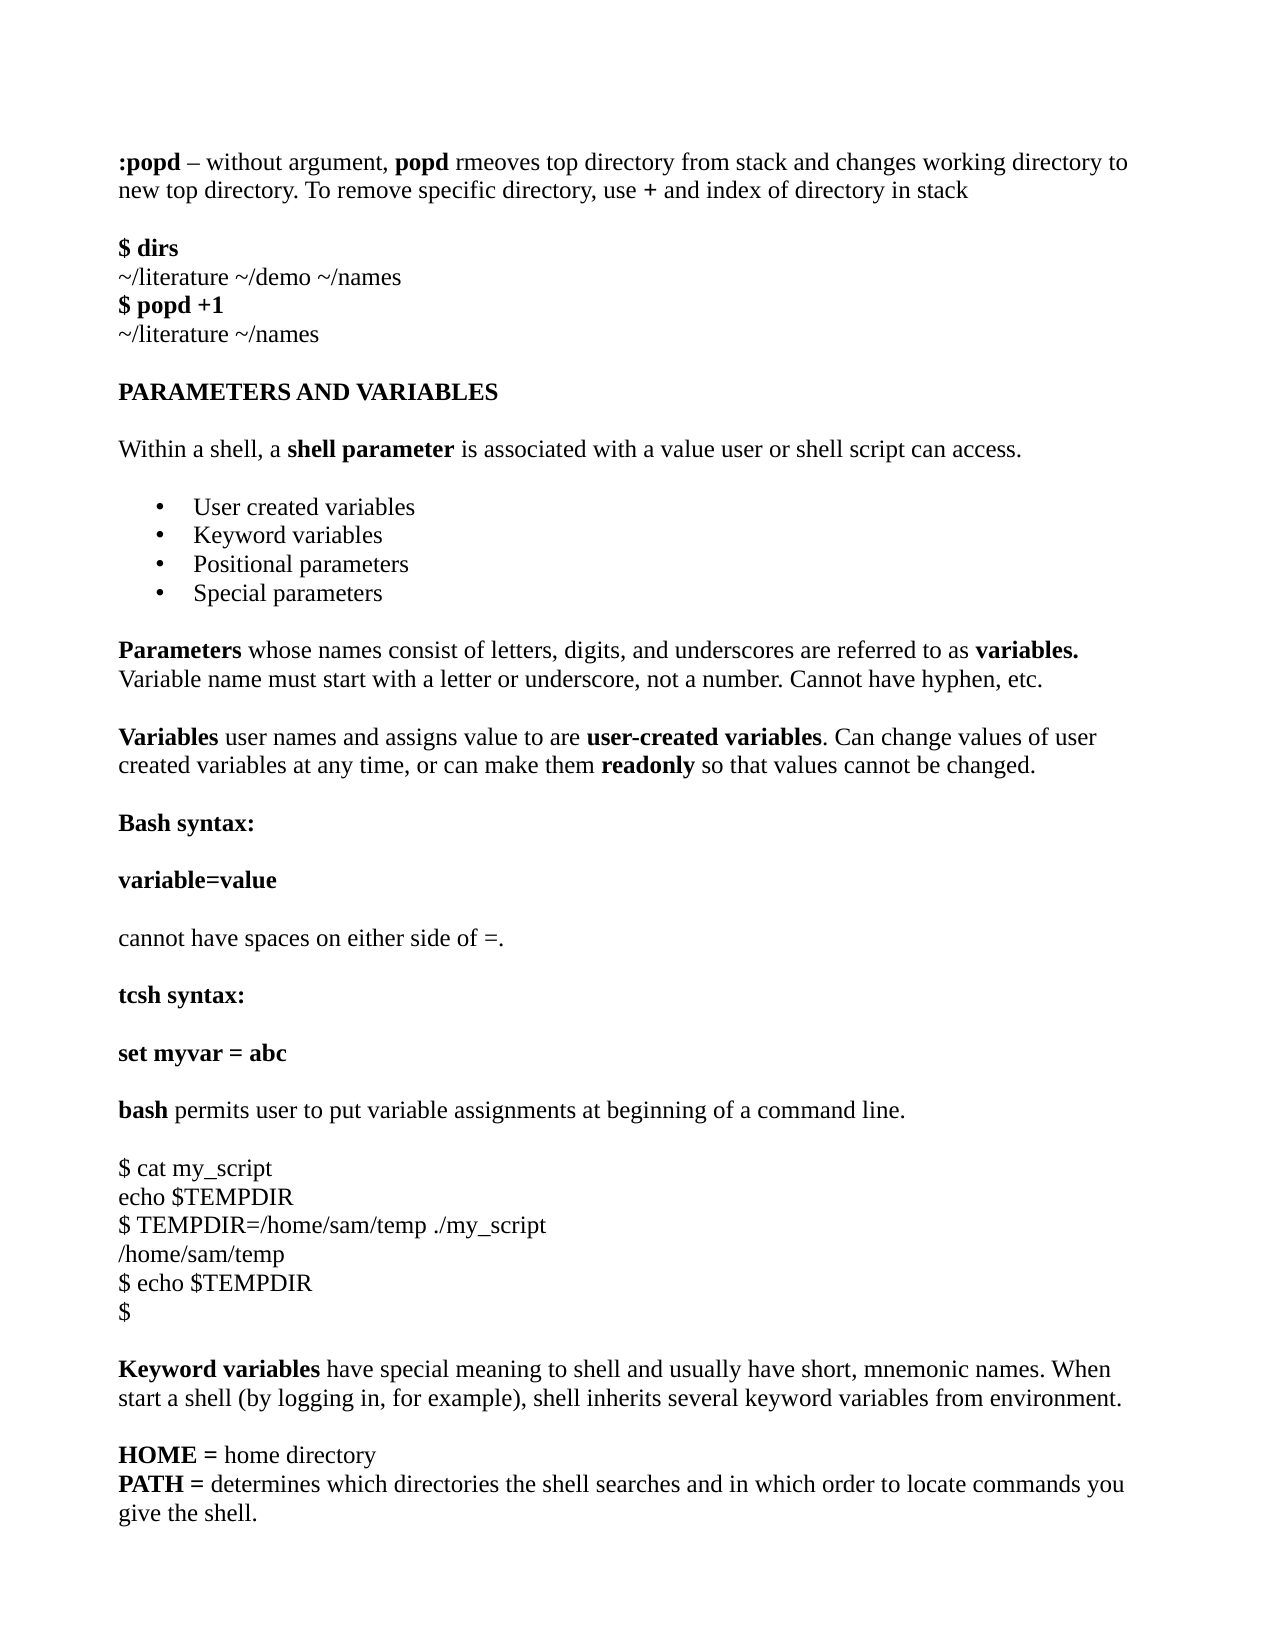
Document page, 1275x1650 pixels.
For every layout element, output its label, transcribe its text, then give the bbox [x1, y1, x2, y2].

text PATH = determines which directories the shell searches and in which order to locate commands you give the shell. [118, 1469, 1157, 1527]
list User created variables [156, 492, 1157, 521]
text set myvar = abc [118, 1038, 1157, 1067]
text Parameters whose names consist of letters, digits, and underscores are referred to as variables. Variable name must start with a letter or underscore, not a number. Cannot have hyphen, etc. [118, 636, 1157, 693]
text ~/literature ~/names [118, 319, 1157, 348]
list Special parameters [156, 578, 1157, 607]
text HOME = home directory [118, 1441, 1157, 1469]
text ~/literature ~/demo ~/names [118, 262, 1157, 291]
text $ dirs [118, 233, 1157, 262]
text Keyword variables have special meaning to shell and usually have short, mnemonic names. When start a shell (by logging in, for example), shell inherits several keyword variables from environment. [118, 1354, 1157, 1412]
text Variables user names and assigns value to are user-created variables. Can change values of user created variables at any time, or can make them readonly so that values cannot be changed. [118, 722, 1157, 779]
text tcsh syntax: [118, 981, 1157, 1009]
text /home/sam/temp [118, 1239, 1157, 1268]
text PARAMETERS AND VARIABLES [118, 377, 1157, 406]
text echo $TEMPDIR [118, 1182, 1157, 1211]
text $ popd +1 [118, 291, 1157, 319]
list Positional parameters [156, 549, 1157, 578]
text Bash syntax: [118, 808, 1157, 837]
text variable=value [118, 866, 1157, 894]
list Keyword variables [156, 521, 1157, 549]
text $ [118, 1297, 1157, 1326]
text $ TEMPDIR=/home/sam/temp ./my_script [118, 1211, 1157, 1239]
text Within a shell, a shell parameter is associated with a value user or shell script can access. [118, 434, 1157, 463]
text $ cat my_script [118, 1153, 1157, 1182]
text bash permits user to put variable assignments at beginning of a command line. [118, 1096, 1157, 1124]
text cannot have spaces on either side of =. [118, 923, 1157, 952]
text $ echo $TEMPDIR [118, 1268, 1157, 1297]
text :popd – without argument, popd rmeoves top directory from stack and changes working directory to new top directory. To remove specific directory, use + and index of directory in stack [118, 147, 1157, 204]
